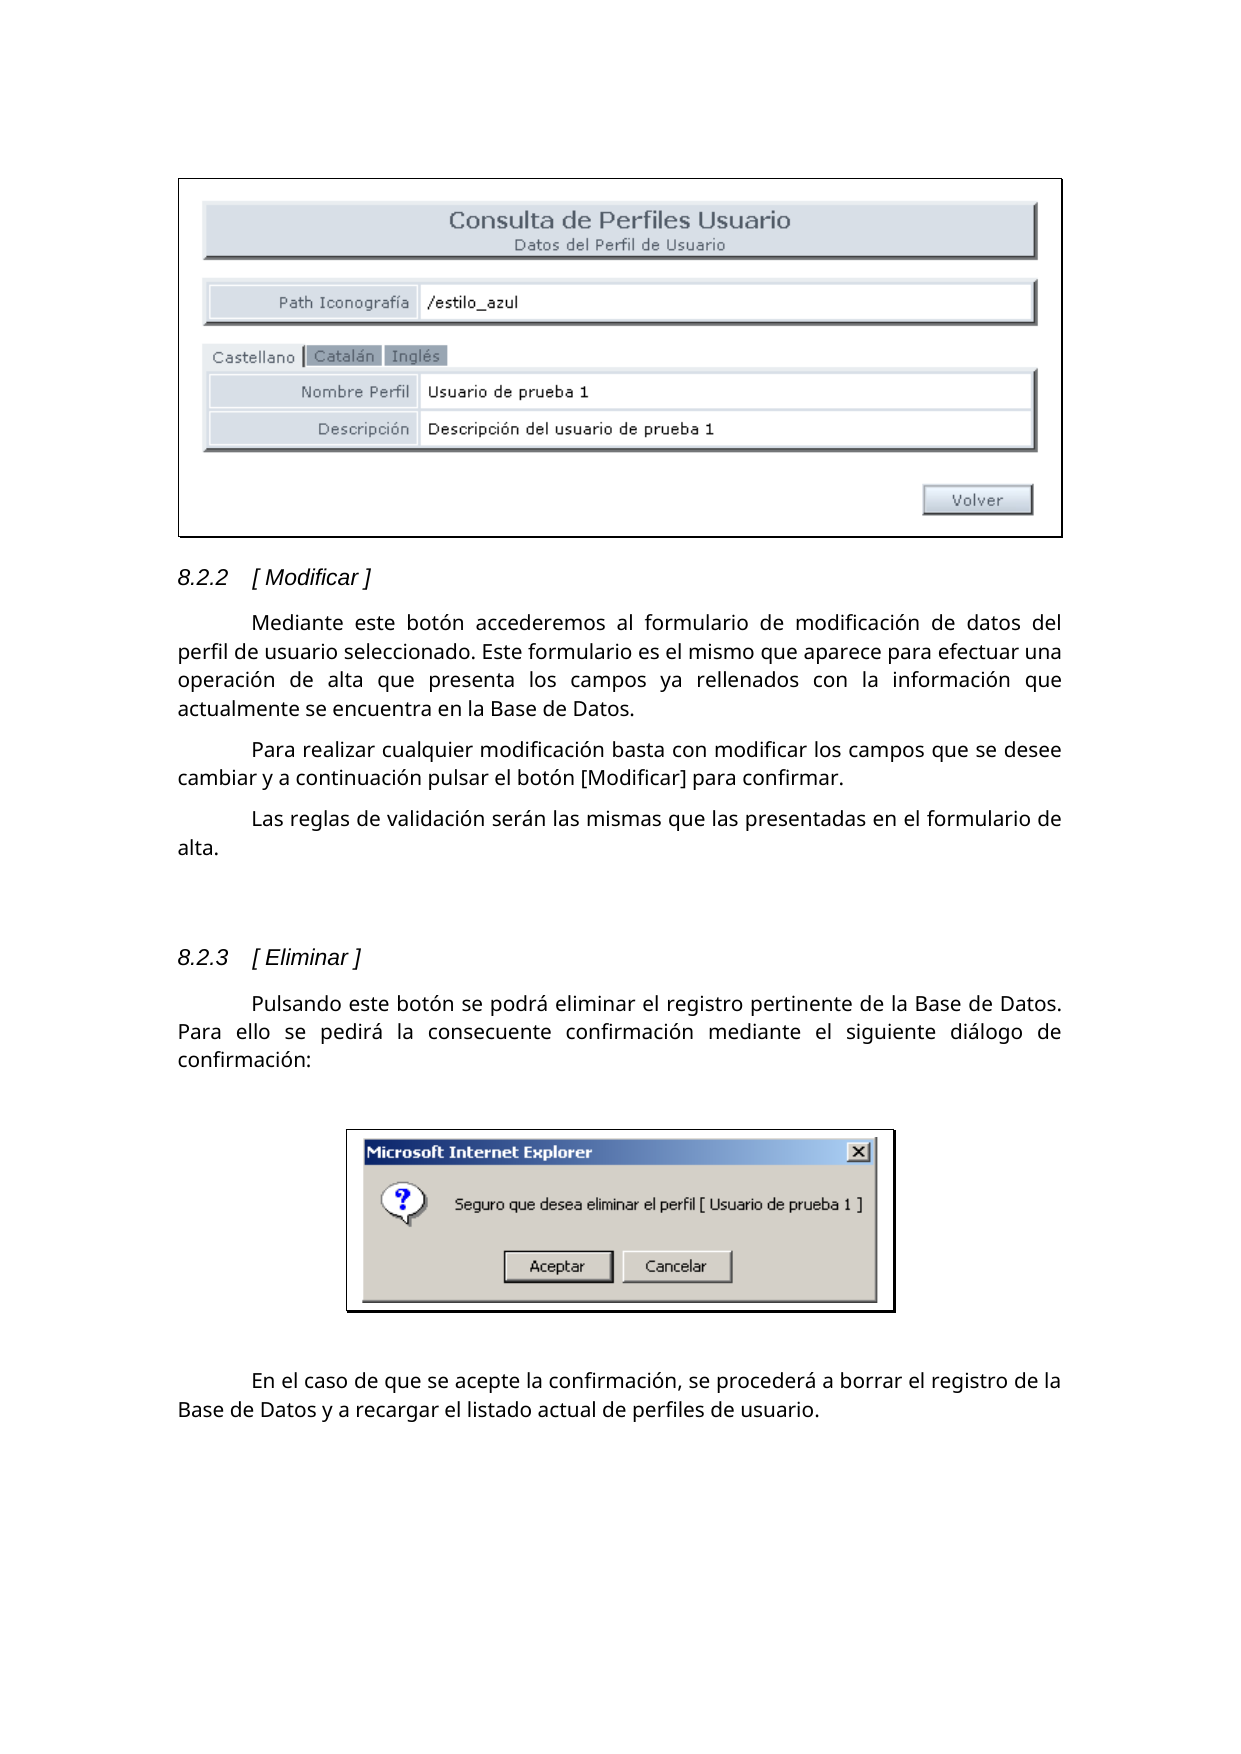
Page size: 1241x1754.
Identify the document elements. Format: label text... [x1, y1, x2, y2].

picture [194, 186, 1045, 528]
text Para realizar cualquier modificación basta con modificar los campos que se desee cambiar y a continuación pulsar el botón [Modificar] para confirmar. [177, 735, 1063, 792]
picture [362, 1137, 878, 1303]
text Pulsando este botón se podrá eliminar el registro pertinente de la Base de Datos. Para ello se pedirá la consecuente confirmación mediante el siguiente diálogo de confirmación: [177, 989, 1063, 1074]
text Las reglas de validación serán las mismas que las presentadas en el formulario de alta. [177, 804, 1063, 861]
text Mediante este botón accederemos al formulario de modificación de datos del perfil de usuario seleccionado. Este formulario es el mismo que aparece para efectuar una operación de alta que presenta los campos ya rellenados con la información que actualmente se encuentra en la Base de Datos. [177, 608, 1063, 722]
subtitle [ Modificar ] [177, 563, 1063, 590]
subtitle [ Eliminar ] [177, 944, 1063, 970]
text En el caso de que se acepte la confirmación, se procederá a borrar el registro de la Base de Datos y a recargar el listado actual de perfiles de usuario. [177, 1366, 1063, 1423]
